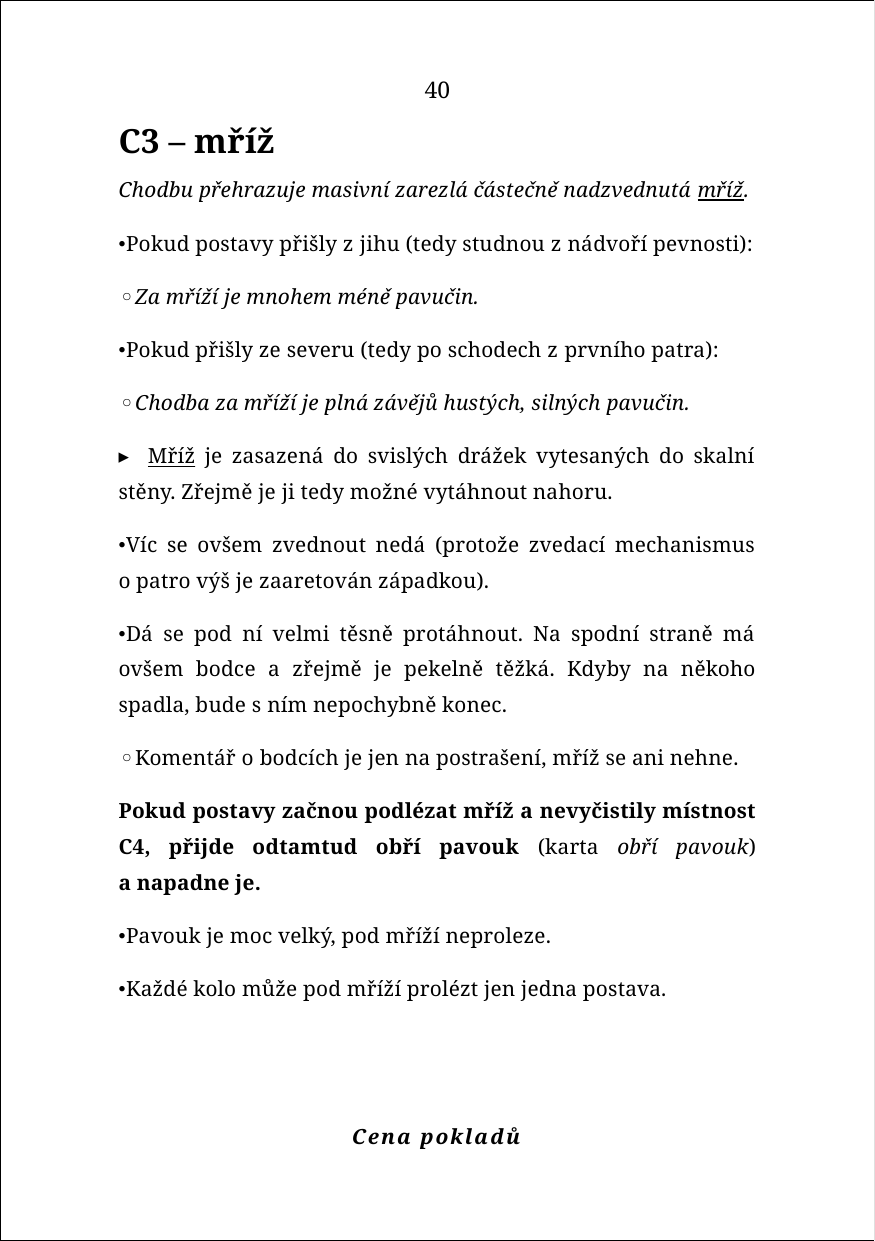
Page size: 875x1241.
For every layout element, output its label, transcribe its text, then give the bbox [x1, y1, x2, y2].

text Pokud postavy začnou podlézat mříž a⁠ nevyčistily místnost C4, přijde odtamtud obří pavouk (karta obří pavouk) a⁠ napadne je. [118, 797, 756, 896]
list Komentář o⁠ bodcích je jen na postrašení, mříž se ani nehne. [118, 743, 756, 772]
list Pokud přišly ze severu (tedy po schodech z⁠ prvního patra): [118, 335, 756, 363]
list Chodba za mříží je plná závějů hustých, silných pavučin. [118, 388, 756, 417]
list Dá se pod ní velmi těsně protáhnout. Na spodní straně má ovšem bodce a⁠ zřejmě je pekelně těžká. Kdyby na někoho spadla, bude s⁠ ním nepochybně konec. [118, 619, 756, 718]
list Pavouk je moc velký, pod mříží neproleze. [118, 921, 756, 949]
subtitle C3 – mříž [118, 118, 756, 164]
text ▸ Mříž je zasazená do svislých drážek vytesaných do skalní stěny. Zřejmě je ji tedy možné vytáhnout nahoru. [118, 442, 756, 506]
list Pokud postavy přišly z⁠ jihu (tedy studnou z⁠ nádvoří pevnosti): [118, 229, 756, 257]
list Za mříží je mnohem méně pavučin. [118, 282, 756, 310]
list Každé kolo může pod mříží prolézt jen jedna postava. [118, 974, 756, 1002]
text Chodbu přehrazuje masivní zarezlá částečně nadzvednutá mříž. [118, 175, 756, 204]
list Víc se ovšem zvednout nedá (protože zvedací mechanismus o⁠ patro výš je zaaretován západkou). [118, 530, 756, 594]
